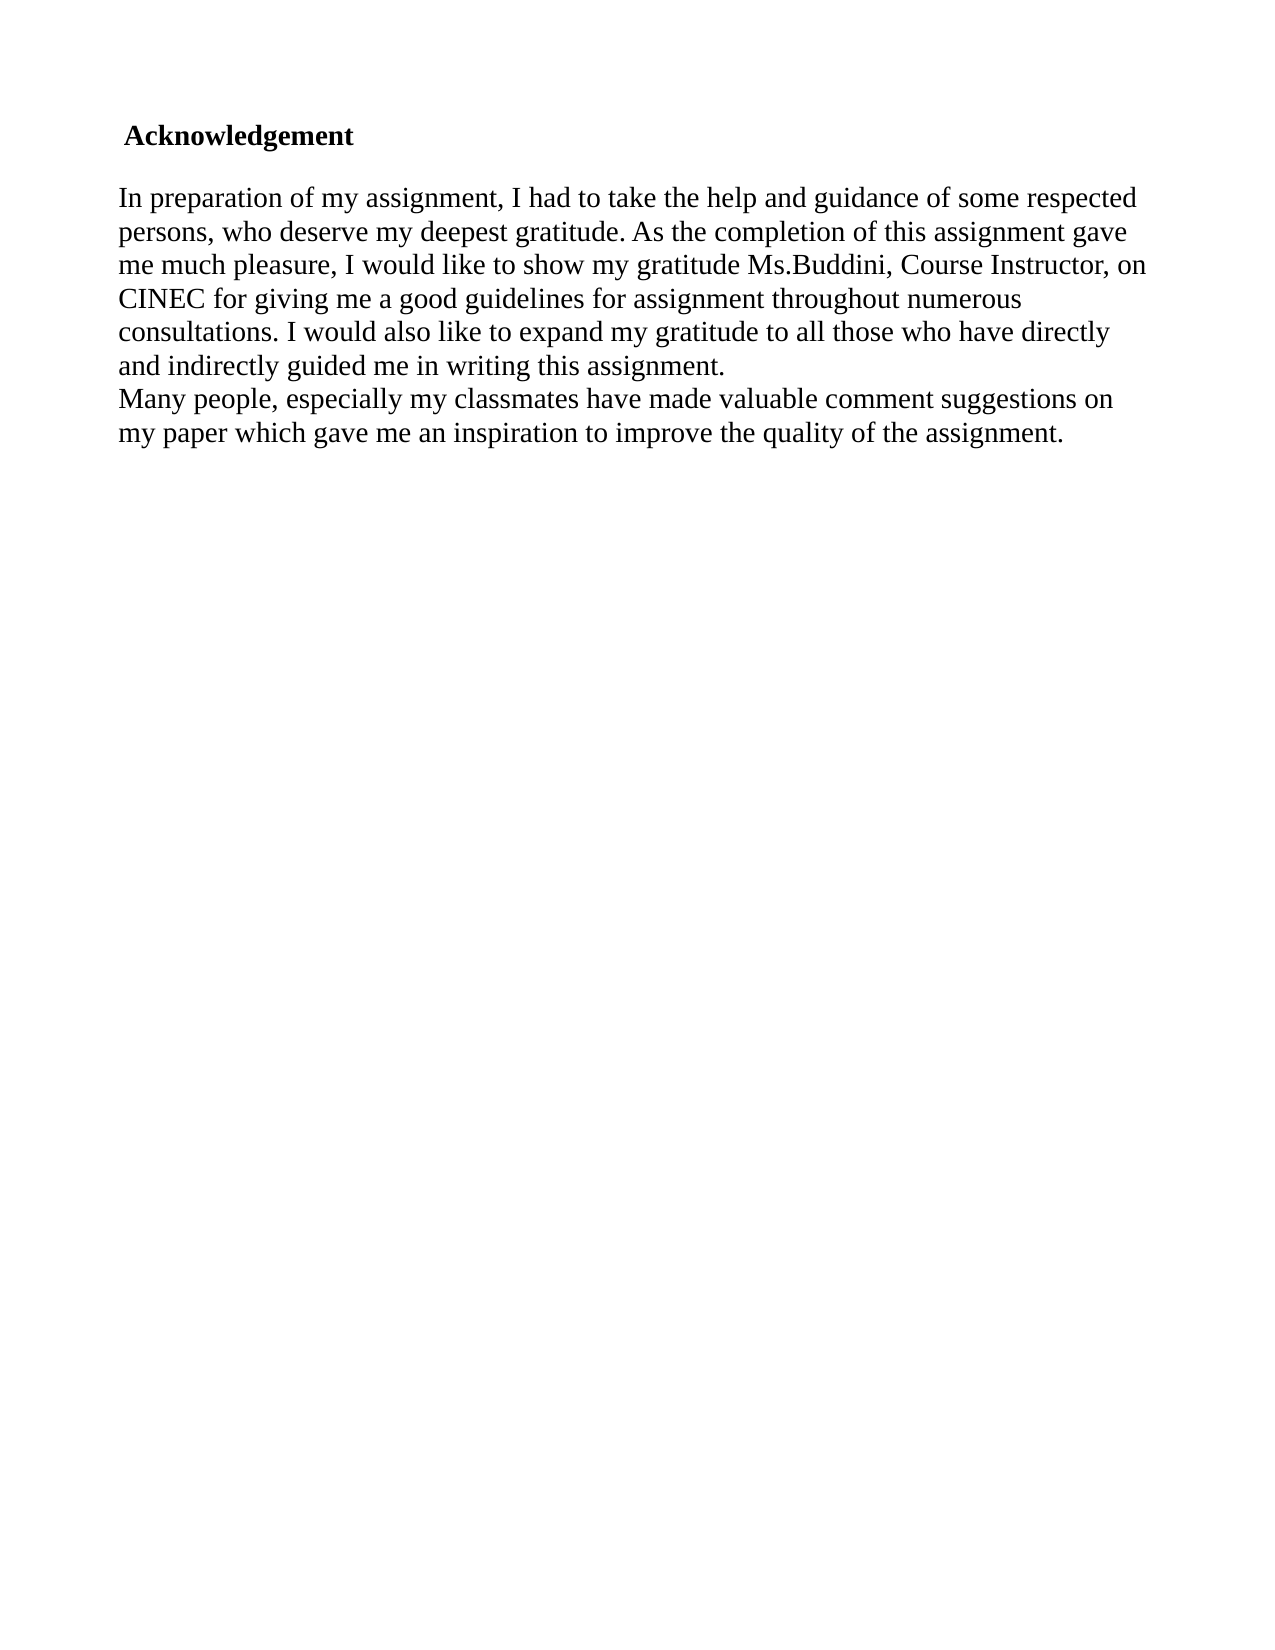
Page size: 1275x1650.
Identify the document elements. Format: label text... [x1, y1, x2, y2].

text Acknowledgement [118, 118, 1157, 152]
text Many people, especially my classmates have made valuable comment suggestions on my paper which gave me an inspiration to improve the quality of the assignment. [118, 382, 1157, 449]
text In preparation of my assignment, I had to take the help and guidance of some respected persons, who deserve my deepest gratitude. As the completion of this assignment gave me much pleasure, I would like to show my gratitude Ms.Buddini, Course Instructor, on CINEC for giving me a good guidelines for assignment throughout numerous consultations. I would also like to expand my gratitude to all those who have directly and indirectly guided me in writing this assignment. [118, 180, 1157, 382]
